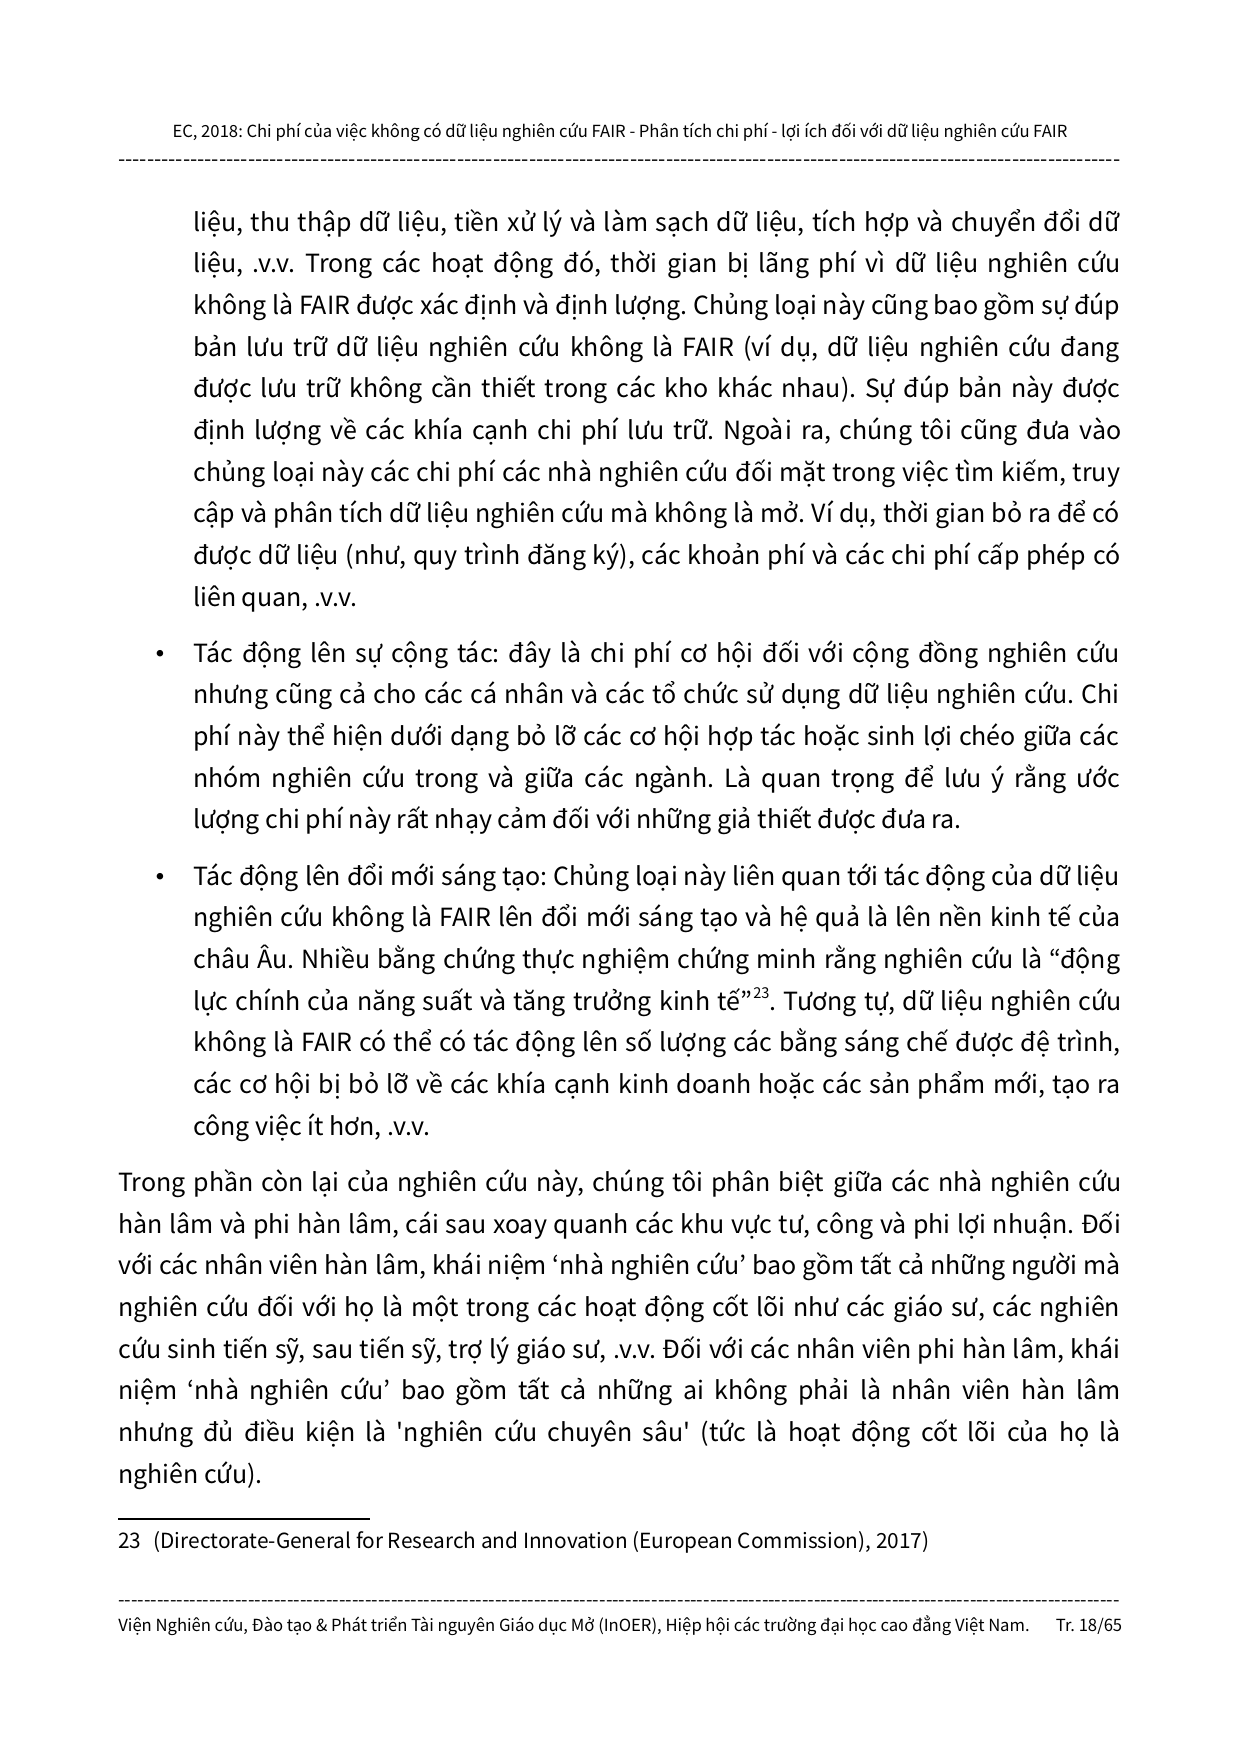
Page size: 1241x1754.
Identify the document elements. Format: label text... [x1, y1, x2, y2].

list (Directorate-General for Research and Innovation (European Commission), 2017) [118, 1525, 1122, 1555]
list Tác động lên đổi mới sáng tạo: Chủng loại này liên quan tới tác động của dữ liệu nghiên cứu không là FAIR lên đổi mới sáng tạo và hệ quả là lên nền kinh tế của châu Âu. Nhiều bằng chứng thực nghiệm chứng minh rằng nghiên cứu là “động lực chính của năng suất và tăng trưởng kinh tế”. Tương tự, dữ liệu nghiên cứu không là FAIR có thể có tác động lên số lượng các bằng sáng chế được đệ trình, các cơ hội bị bỏ lỡ về các khía cạnh kinh doanh hoặc các sản phẩm mới, tạo ra công việc ít hơn, .v.v. [156, 856, 1122, 1142]
text Trong phần còn lại của nghiên cứu này, chúng tôi phân biệt giữa các nhà nghiên cứu hàn lâm và phi hàn lâm, cái sau xoay quanh các khu vực tư, công và phi lợi nhuận. Đối với các nhân viên hàn lâm, khái niệm ‘nhà nghiên cứu’ bao gồm tất cả những người mà nghiên cứu đối với họ là một trong các hoạt động cốt lõi như các giáo sư, các nghiên cứu sinh tiến sỹ, sau tiến sỹ, trợ lý giáo sư, .v.v. Đối với các nhân viên phi hàn lâm, khái niệm ‘nhà nghiên cứu’ bao gồm tất cả những ai không phải là nhân viên hàn lâm nhưng đủ điều kiện là 'nghiên cứu chuyên sâu' (tức là hoạt động cốt lõi của họ là nghiên cứu). [118, 1162, 1122, 1490]
list liệu, thu thập dữ liệu, tiền xử lý và làm sạch dữ liệu, tích hợp và chuyển đổi dữ liệu, .v.v. Trong các hoạt động đó, thời gian bị lãng phí vì dữ liệu nghiên cứu không là FAIR được xác định và định lượng. Chủng loại này cũng bao gồm sự đúp bản lưu trữ dữ liệu nghiên cứu không là FAIR (ví dụ, dữ liệu nghiên cứu đang được lưu trữ không cần thiết trong các kho khác nhau). Sự đúp bản này được định lượng về các khía cạnh chi phí lưu trữ. Ngoài ra, chúng tôi cũng đưa vào chủng loại này các chi phí các nhà nghiên cứu đối mặt trong việc tìm kiếm, truy cập và phân tích dữ liệu nghiên cứu mà không là mở. Ví dụ, thời gian bỏ ra để có được dữ liệu (như, quy trình đăng ký), các khoản phí và các chi phí cấp phép có liên quan, .v.v. [156, 202, 1122, 613]
list Tác động lên sự cộng tác: đây là chi phí cơ hội đối với cộng đồng nghiên cứu nhưng cũng cả cho các cá nhân và các tổ chức sử dụng dữ liệu nghiên cứu. Chi phí này thể hiện dưới dạng bỏ lỡ các cơ hội hợp tác hoặc sinh lợi chéo giữa các nhóm nghiên cứu trong và giữa các ngành. Là quan trọng để lưu ý rằng ước lượng chi phí này rất nhạy cảm đối với những giả thiết được đưa ra. [156, 633, 1122, 836]
